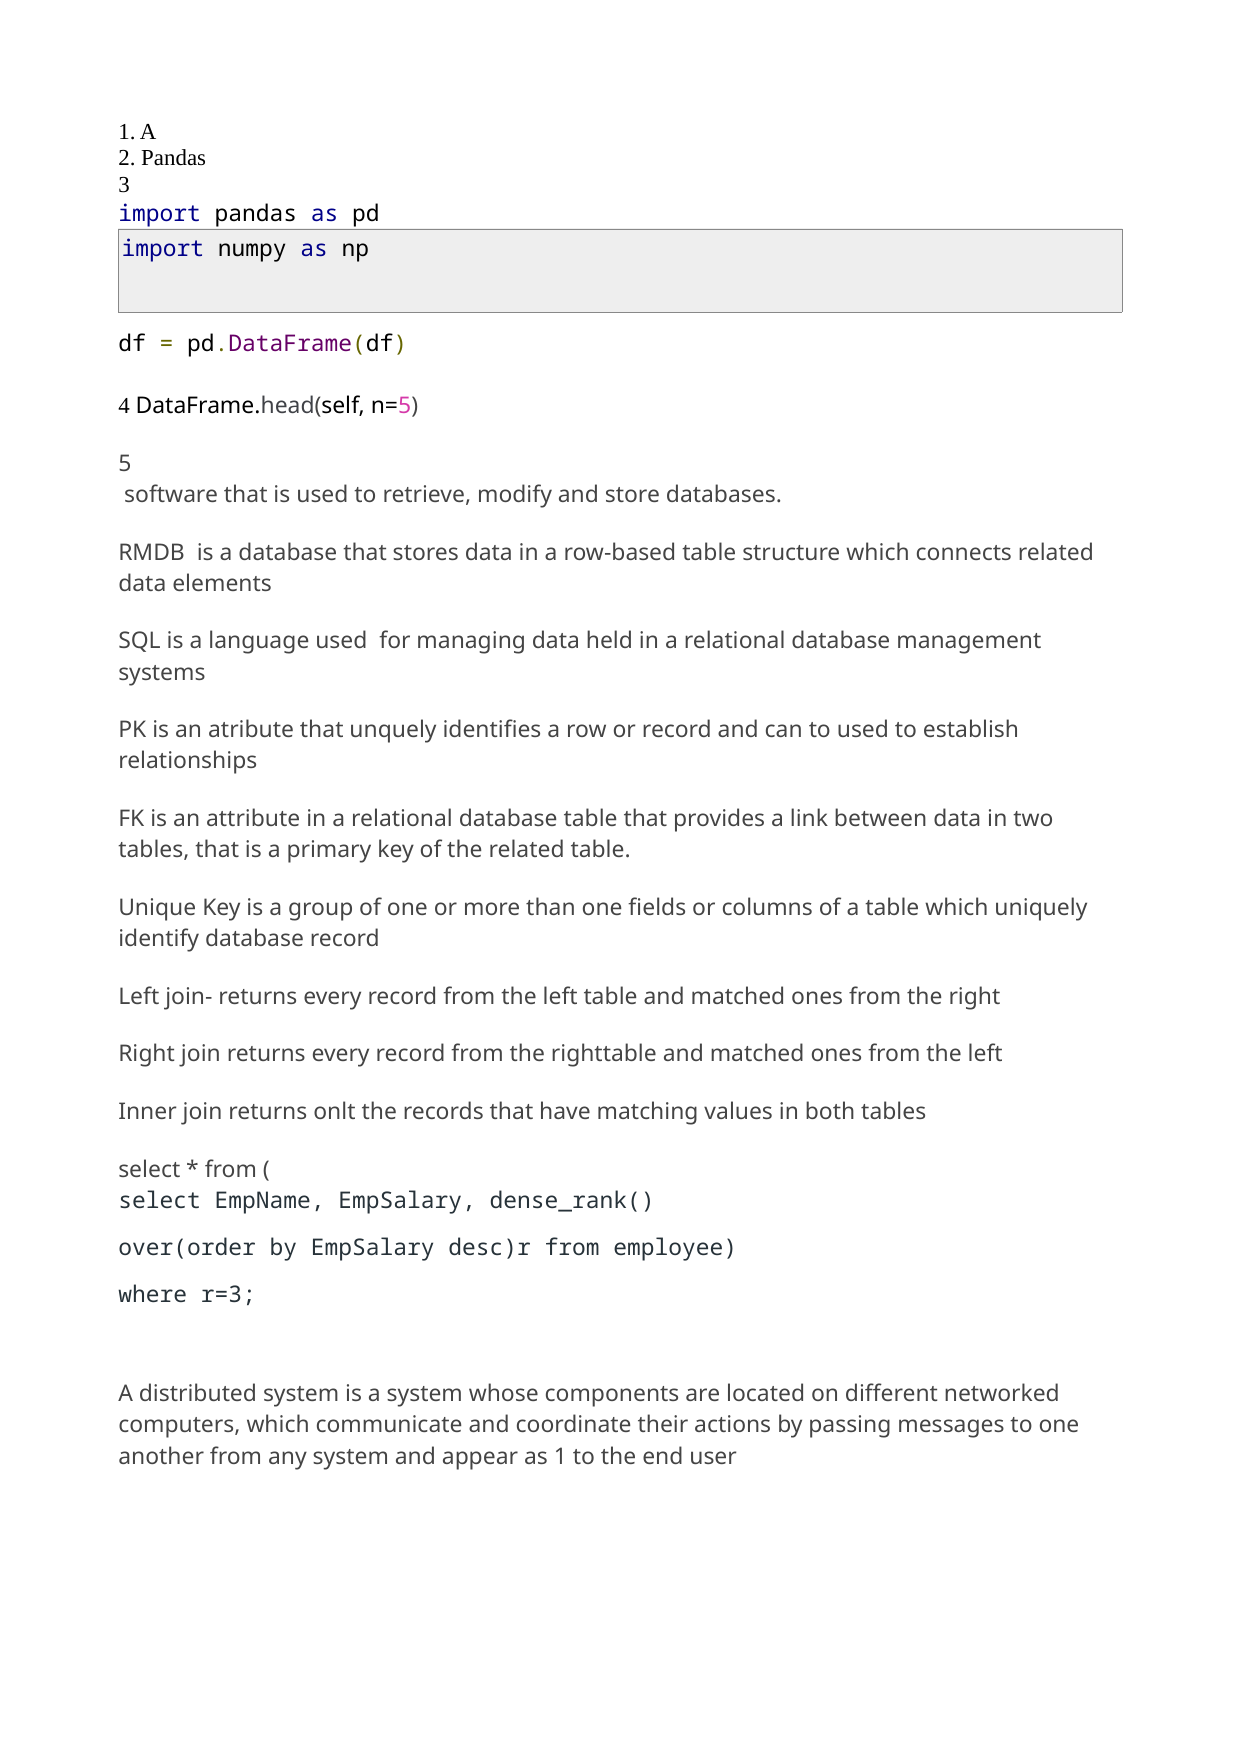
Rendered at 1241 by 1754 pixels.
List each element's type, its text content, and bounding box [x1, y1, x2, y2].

text select EmpName, EmpSalary, dense_rank() [118, 1184, 1122, 1215]
text where r=3; [118, 1278, 1122, 1309]
text df = pd.DataFrame(df) [118, 327, 1122, 358]
text PK is an atribute that unquely identifies a row or record and can to used to establish relationships [118, 713, 1122, 776]
text Right join returns every record from the righttable and matched ones from the left [118, 1037, 1122, 1069]
text SQL is a language used for managing data held in a relational database management systems [118, 624, 1122, 687]
text software that is used to retrieve, modify and store databases. [118, 478, 1122, 509]
text RMDB is a database that stores data in a row-based table structure which connects related data elements [118, 536, 1122, 598]
text 3 [118, 171, 1122, 197]
text A distributed system is a system whose components are located on different networked computers, which communicate and coordinate their actions by passing messages to one another from any system and appear as 1 to the end user [118, 1377, 1122, 1471]
text import pandas as pd [118, 197, 1122, 228]
text select * from ( [118, 1153, 1122, 1184]
text FK is an attribute in a relational database table that provides a link between data in two tables, that is a primary key of the related table. [118, 802, 1122, 864]
text Left join- returns every record from the left table and matched ones from the right [118, 980, 1122, 1011]
text 4 DataFrame.head(self, n=5) [118, 389, 1122, 420]
text over(order by EmpSalary desc)r from employee) [118, 1231, 1122, 1262]
text 5 [118, 447, 1122, 478]
text 1. A [118, 118, 1122, 144]
text 2. Pandas [118, 144, 1122, 171]
text Inner join returns onlt the records that have matching values in both tables [118, 1095, 1122, 1126]
text import numpy as np [119, 230, 1122, 263]
text Unique Key is a group of one or more than one fields or columns of a table which uniquely identify database record [118, 891, 1122, 953]
